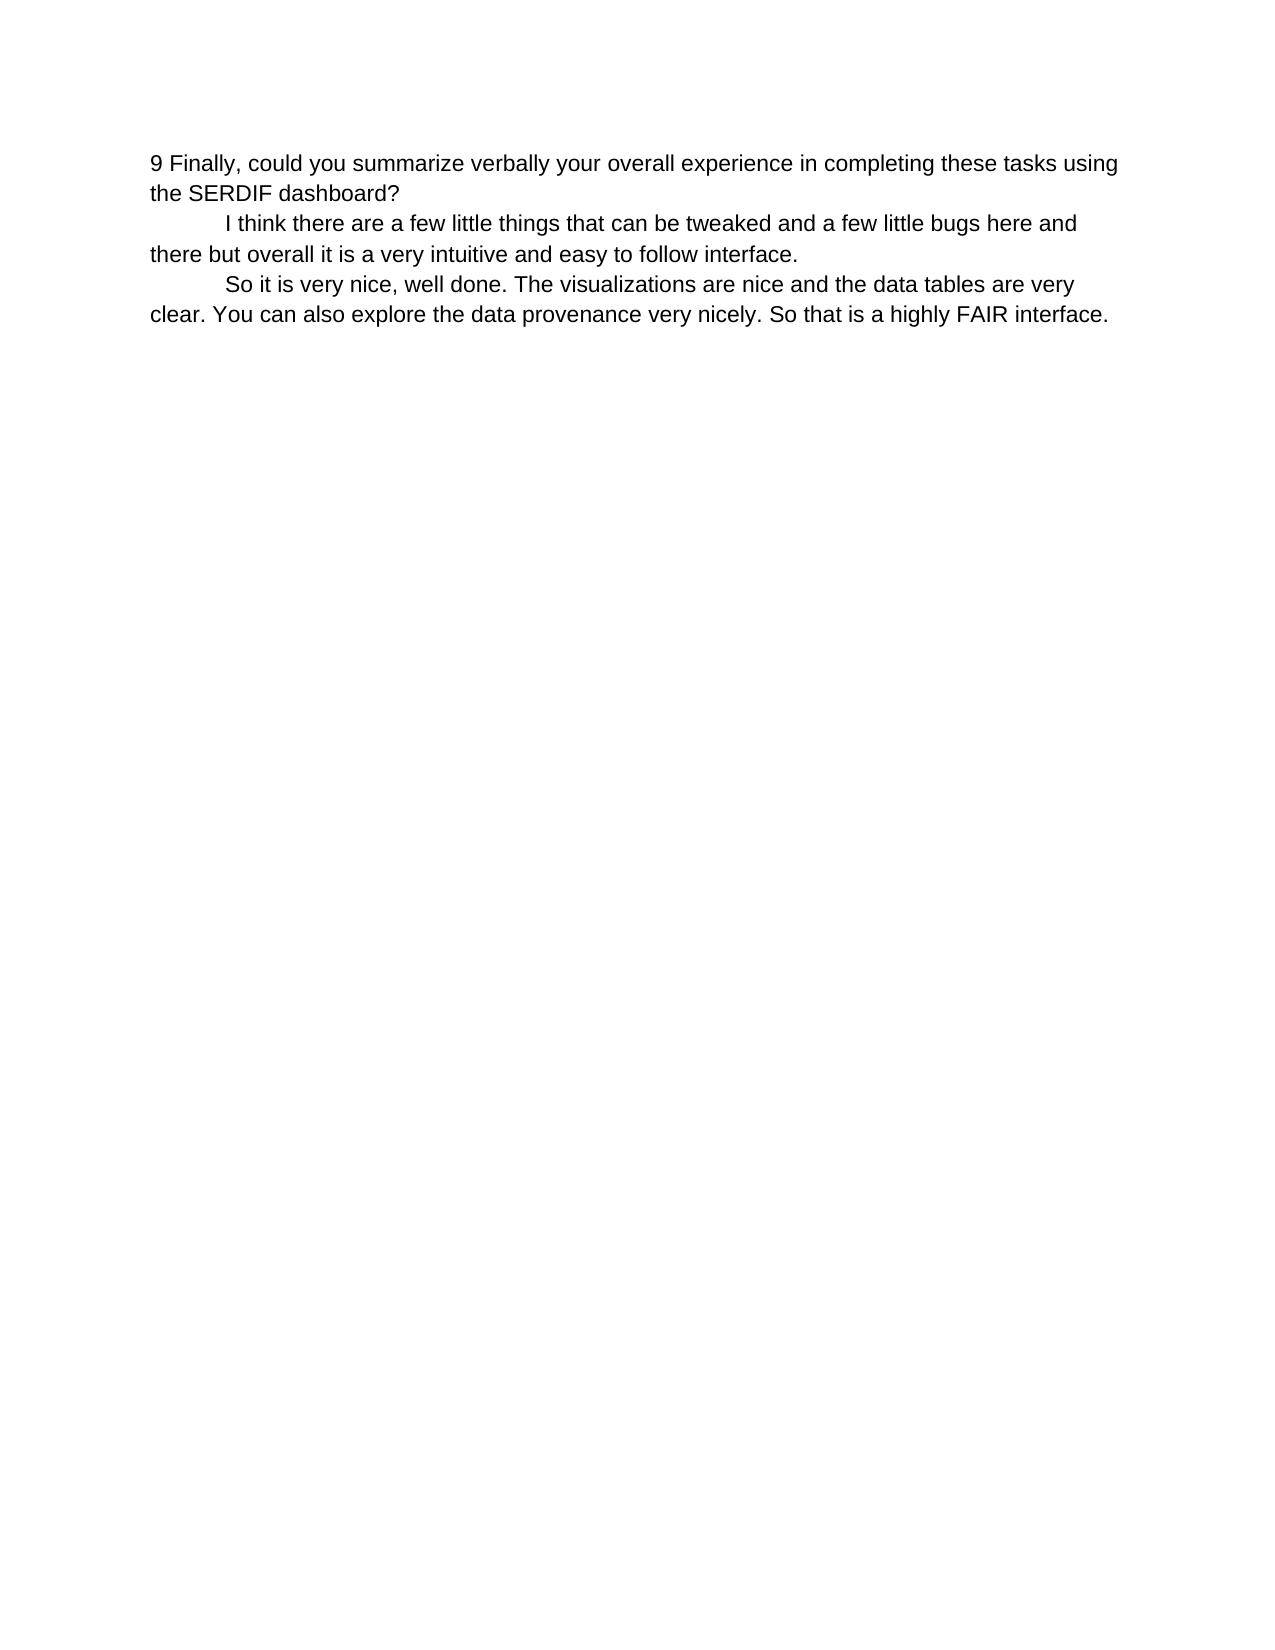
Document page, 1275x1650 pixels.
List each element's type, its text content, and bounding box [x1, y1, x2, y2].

text So it is very nice, well done. The visualizations are nice and the data tables are very clear. You can also explore the data provenance very nicely. So that is a highly FAIR interface. [150, 271, 1125, 327]
text 9 Finally, could you summarize verbally your overall experience in completing these tasks using the SERDIF dashboard? [150, 150, 1125, 207]
text I think there are a few little things that can be tweaked and a few little bugs here and there but overall it is a very intuitive and easy to follow interface. [150, 210, 1125, 267]
